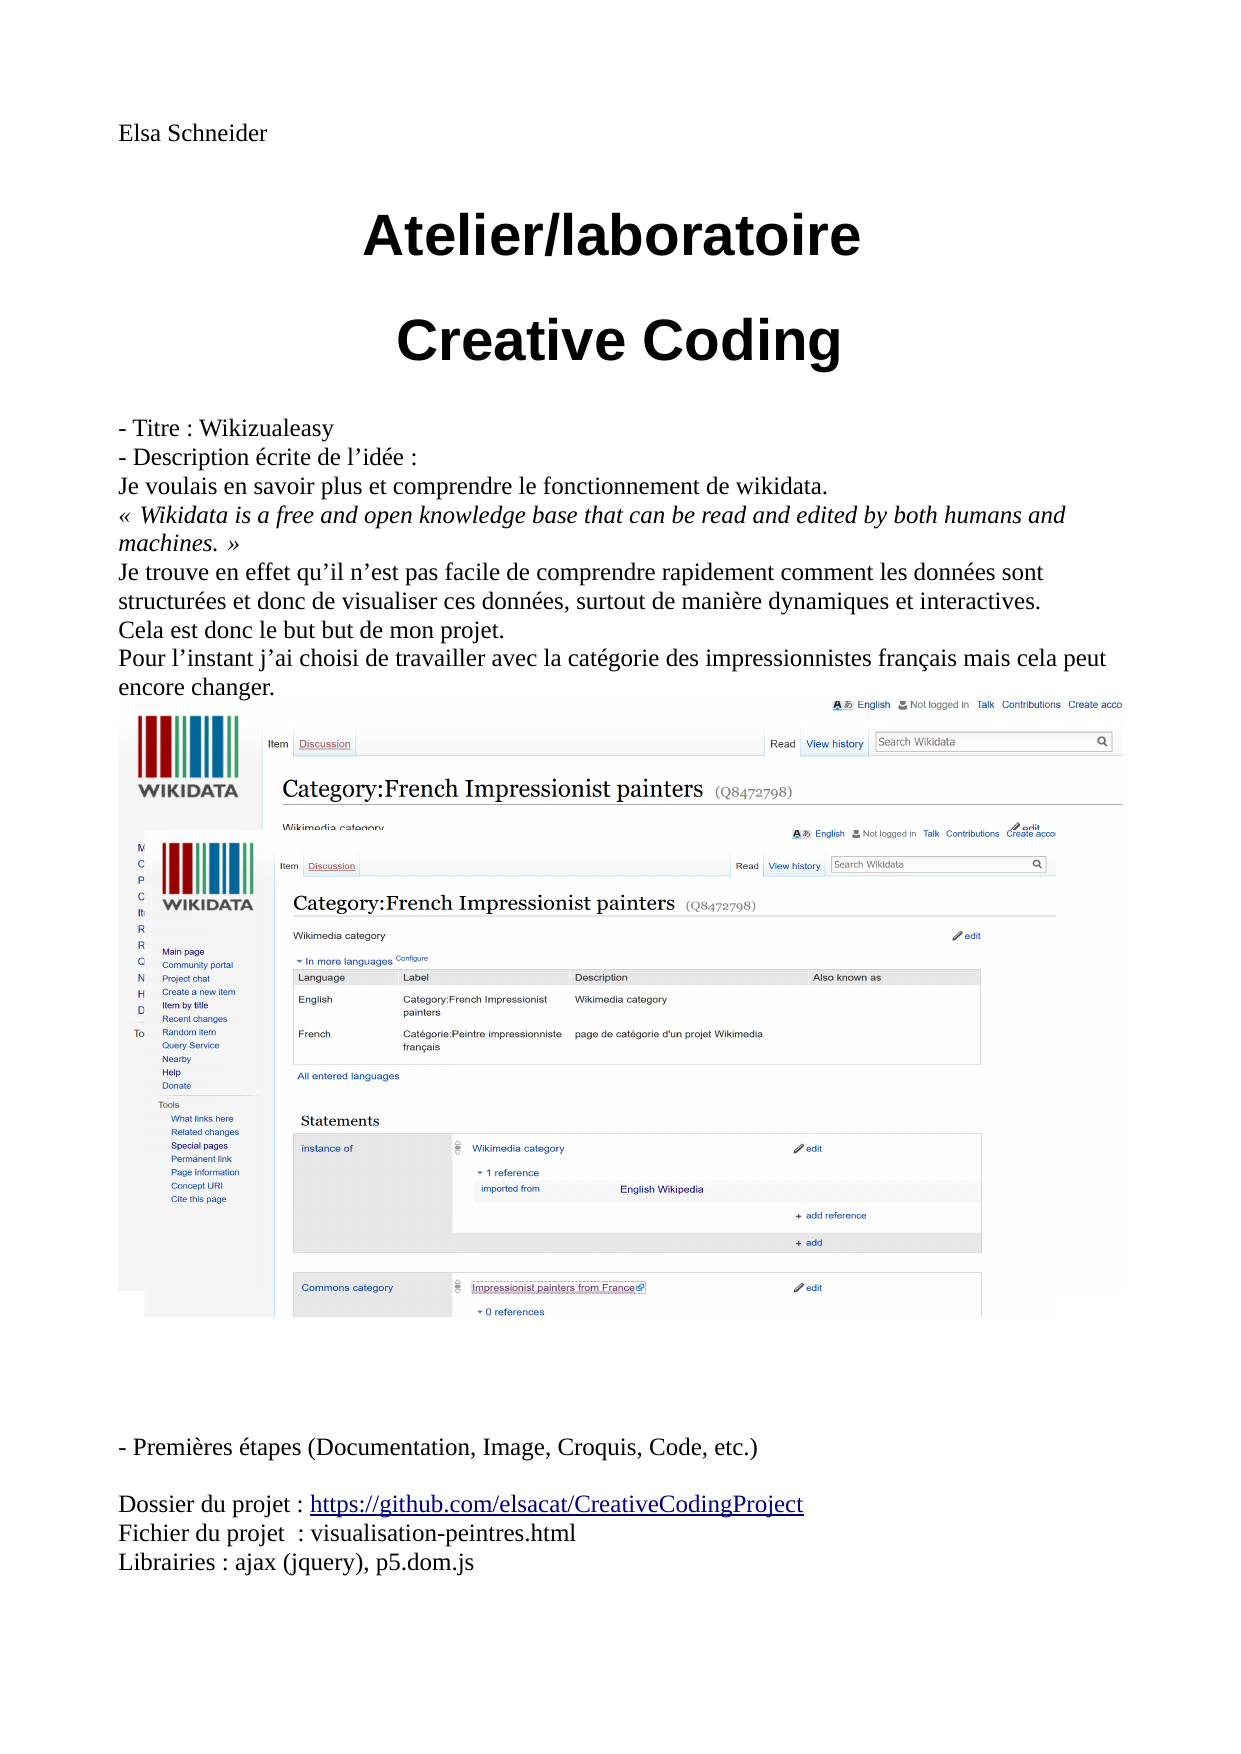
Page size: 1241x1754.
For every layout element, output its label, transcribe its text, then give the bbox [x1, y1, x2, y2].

text Elsa Schneider [118, 118, 1122, 147]
text Je voulais en savoir plus et comprendre le fonctionnement de wikidata. [118, 471, 1122, 500]
text « Wikidata is a free and open knowledge base that can be read and edited by both humans and machines. » [118, 500, 1122, 557]
text - Titre : Wikizualeasy [118, 413, 1122, 442]
text Dossier du projet : https://github.com/elsacat/CreativeCodingProject [118, 1489, 1122, 1518]
title Creative Coding [118, 305, 1122, 372]
text - Premières étapes (Documentation, Image, Croquis, Code, etc.) [118, 1432, 1122, 1460]
picture [118, 701, 1123, 1317]
text Librairies : ajax (jquery), p5.dom.js [118, 1547, 1122, 1575]
text - Description écrite de l’idée : [118, 442, 1122, 471]
text Fichier du projet : visualisation-peintres.html [118, 1518, 1122, 1547]
text Cela est donc le but but de mon projet. [118, 615, 1122, 643]
text Je trouve en effet qu’il n’est pas facile de comprendre rapidement comment les données sont structurées et donc de visualiser ces données, surtout de manière dynamiques et interactives. [118, 557, 1122, 615]
title Atelier/laboratoire [118, 201, 1122, 268]
text Pour l’instant j’ai choisi de travailler avec la catégorie des impressionnistes français mais cela peut encore changer. [118, 643, 1122, 701]
